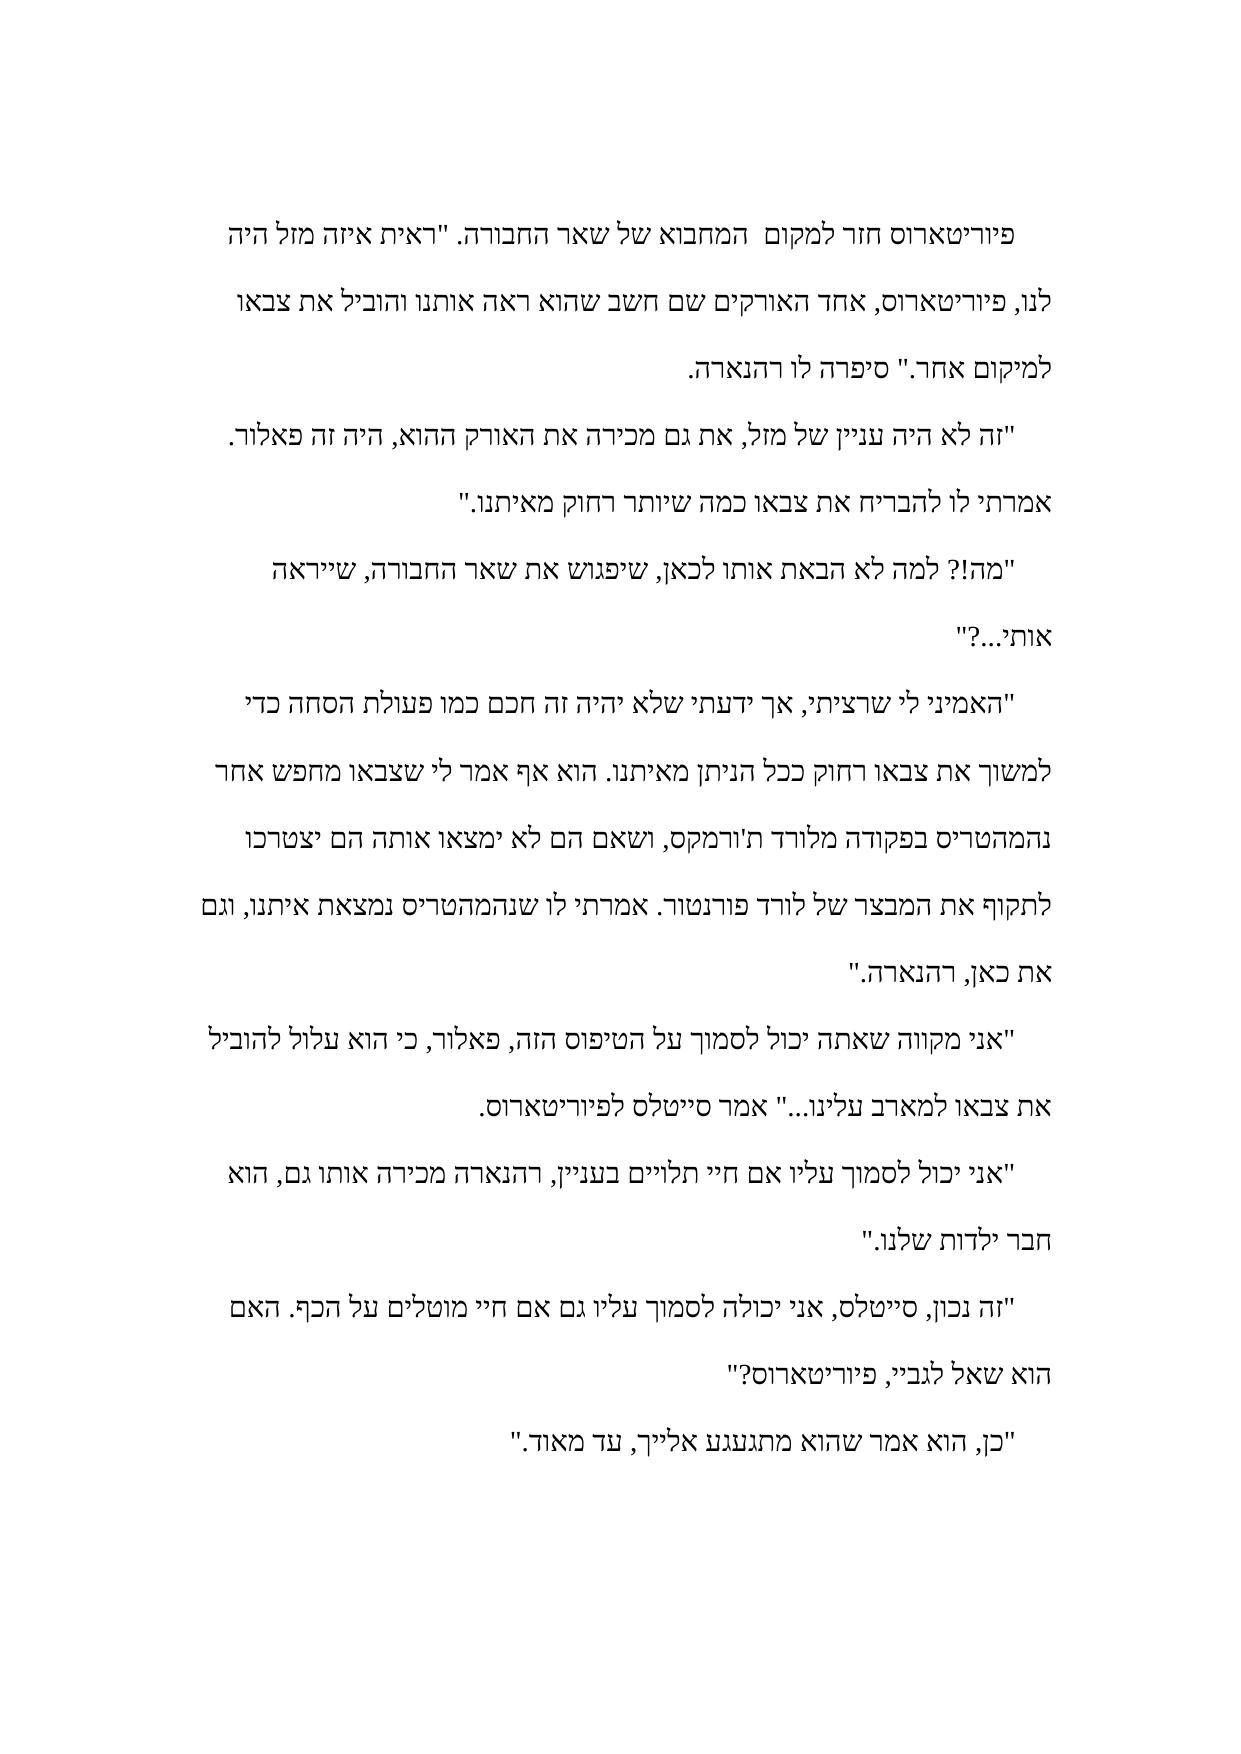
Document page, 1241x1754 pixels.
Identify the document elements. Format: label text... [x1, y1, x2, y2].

text "כן, הוא אמר שהוא מתגעגע אלייך, עד מאוד." [187, 1424, 1053, 1458]
text "זה לא היה עניין של מזל, את גם מכירה את האורק ההוא, היה זה פאלור. אמרתי לו להבריח את צבאו כמה שיותר רחוק מאיתנו." [187, 418, 1053, 519]
text פיוריטארוס חזר למקום המחבוא של שאר החבורה. "ראית איזה מזל היה לנו, פיוריטארוס, אחד האורקים שם חשב שהוא ראה אותנו והוביל את צבאו למיקום אחר." סיפרה לו רהנארה. [187, 217, 1053, 385]
text "מה!? למה לא הבאת אותו לכאן, שיפגוש את שאר החבורה, שייראה אותי...?" [187, 552, 1053, 653]
text "אני יכול לסמוך עליו אם חיי תלויים בעניין, רהנארה מכירה אותו גם, הוא חבר ילדות שלנו." [187, 1156, 1053, 1257]
text "אני מקווה שאתה יכול לסמוך על הטיפוס הזה, פאלור, כי הוא עלול להוביל את צבאו למארב עלינו..." אמר סייטלס לפיוריטארוס. [187, 1022, 1053, 1123]
text "האמיני לי שרציתי, אך ידעתי שלא יהיה זה חכם כמו פעולת הסחה כדי למשוך את צבאו רחוק ככל הניתן מאיתנו. הוא אף אמר לי שצבאו מחפש אחר נהמהטריס בפקודה מלורד ת'ורמקס, ושאם הם לא ימצאו אותה הם יצטרכו לתקוף את המבצר של לורד פורנטור. אמרתי לו שנהמהטריס נמצאת איתנו, וגם את כאן, רהנארה." [187, 687, 1053, 988]
text "זה נכון, סייטלס, אני יכולה לסמוך עליו גם אם חיי מוטלים על הכף. האם הוא שאל לגביי, פיוריטארוס?" [187, 1290, 1053, 1391]
